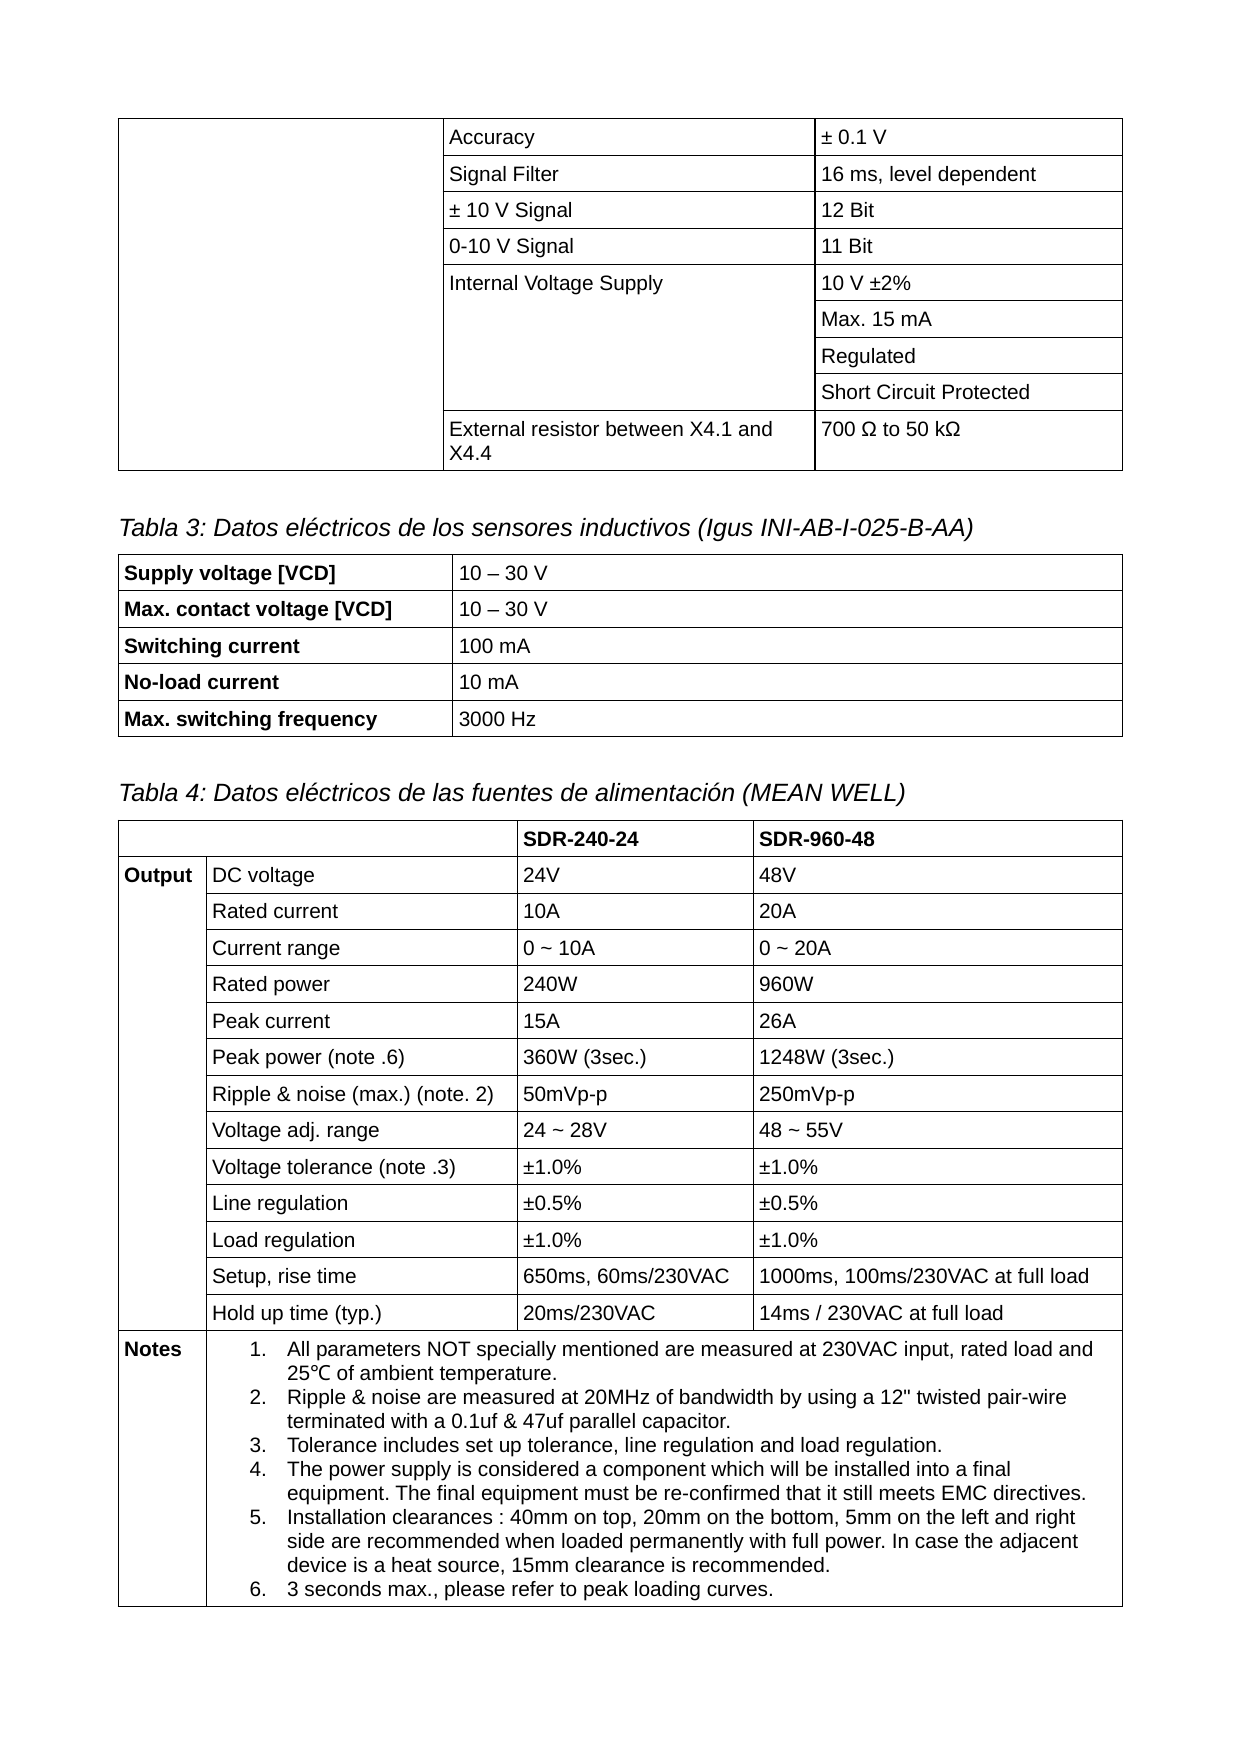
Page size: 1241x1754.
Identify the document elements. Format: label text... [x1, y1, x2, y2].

table_cell 16 ms, level dependent [816, 156, 1122, 191]
table_cell Notes [119, 1331, 206, 1606]
table_cell Load regulation [207, 1222, 517, 1257]
text Tabla 3: Datos eléctricos de los sensores inductivos (Igus INI-AB-I-025-B-AA) [118, 512, 1122, 541]
table_cell Output [119, 857, 206, 1330]
table_cell DC voltage [207, 857, 517, 892]
table_cell Voltage adj. range [207, 1112, 517, 1148]
table_cell 26A [754, 1003, 1122, 1038]
table_cell 10 V ±2% [816, 265, 1122, 300]
table_cell Max. contact voltage [VCD] [119, 591, 452, 627]
table_header SDR-960-48 [754, 821, 1122, 856]
table_cell Rated power [207, 966, 517, 1002]
table_cell No-load current [119, 664, 452, 699]
table_cell Line regulation [207, 1185, 517, 1221]
table_cell Internal Voltage Supply [444, 265, 814, 410]
table_cell All parameters NOT specially mentioned are measured at 230VAC input, rated load and 25℃ of ambient temperature. Ripple & noise are measured at 20MHz of bandwidth by using a 12" twisted pair-wire terminated with a 0.1uf & 47uf parallel capacitor. Tolerance includes set up tolerance, line regulation and load regulation. The power supply is considered a component which will be installed into a final equipment. The final equipment must be re-confirmed that it still meets EMC directives. Installation clearances : 40mm on top, 20mm on the bottom, 5mm on the left and right side are recommended when loaded permanently with full power. In case the adjacent device is a heat source, 15mm clearance is recommended. 3 seconds max., please refer to peak loading curves. [207, 1331, 1122, 1606]
table_cell External resistor between X4.1 and X4.4 [444, 411, 814, 470]
table_cell ±1.0% [518, 1222, 753, 1257]
table_cell 3000 Hz [453, 701, 1122, 736]
table_cell 240W [518, 966, 753, 1002]
table_cell 50mVp-p [518, 1076, 753, 1111]
table_cell 1248W (3sec.) [754, 1039, 1122, 1075]
table_cell Peak power (note .6) [207, 1039, 517, 1075]
table_cell Regulated [816, 338, 1122, 373]
table_cell Max. switching frequency [119, 701, 452, 736]
table_cell 14ms / 230VAC at full load [754, 1295, 1122, 1330]
table_cell 1000ms, 100ms/230VAC at full load [754, 1258, 1122, 1293]
table_cell 12 Bit [816, 192, 1122, 227]
table_cell Hold up time (typ.) [207, 1295, 517, 1330]
table_cell ±0.5% [754, 1185, 1122, 1221]
table_cell 0 ~ 10A [518, 930, 753, 965]
table_cell 24V [518, 857, 753, 892]
table_cell ±1.0% [754, 1222, 1122, 1257]
table_cell 10A [518, 894, 753, 929]
table_header Supply voltage [VCD] [119, 555, 452, 590]
table_cell 250mVp-p [754, 1076, 1122, 1111]
table_cell ±1.0% [518, 1149, 753, 1184]
table_cell 10 – 30 V [453, 591, 1122, 627]
table_cell Signal Filter [444, 156, 814, 191]
table_cell ±0.5% [518, 1185, 753, 1221]
table_cell 650ms, 60ms/230VAC [518, 1258, 753, 1293]
table_cell 700 Ω to 50 kΩ [816, 411, 1122, 470]
table_cell Current range [207, 930, 517, 965]
table_cell ±1.0% [754, 1149, 1122, 1184]
table_cell 10 mA [453, 664, 1122, 699]
table_cell 48 ~ 55V [754, 1112, 1122, 1148]
text Tabla 4: Datos eléctricos de las fuentes de alimentación (MEAN WELL) [118, 778, 1122, 807]
table_cell 360W (3sec.) [518, 1039, 753, 1075]
table_cell Ripple & noise (max.) (note. 2) [207, 1076, 517, 1111]
table_header SDR-240-24 [518, 821, 753, 856]
table_cell 11 Bit [816, 229, 1122, 264]
table_cell 100 mA [453, 628, 1122, 663]
table_cell Rated current [207, 894, 517, 929]
table_cell Short Circuit Protected [816, 374, 1122, 410]
table_header [119, 821, 517, 856]
table_cell Switching current [119, 628, 452, 663]
table_header 10 – 30 V [453, 555, 1122, 590]
table_cell Max. 15 mA [816, 301, 1122, 337]
table_cell 15A [518, 1003, 753, 1038]
table_cell 960W [754, 966, 1122, 1002]
table_cell ± 10 V Signal [444, 192, 814, 227]
table_cell 20ms/230VAC [518, 1295, 753, 1330]
table_cell Setup, rise time [207, 1258, 517, 1293]
table_cell Voltage tolerance (note .3) [207, 1149, 517, 1184]
table_cell Peak current [207, 1003, 517, 1038]
table_cell 0-10 V Signal [444, 229, 814, 264]
table_cell 24 ~ 28V [518, 1112, 753, 1148]
table_cell Accuracy [444, 119, 814, 154]
table_cell 48V [754, 857, 1122, 892]
table_cell 20A [754, 894, 1122, 929]
table_cell 0 ~ 20A [754, 930, 1122, 965]
table_cell ± 0.1 V [816, 119, 1122, 154]
